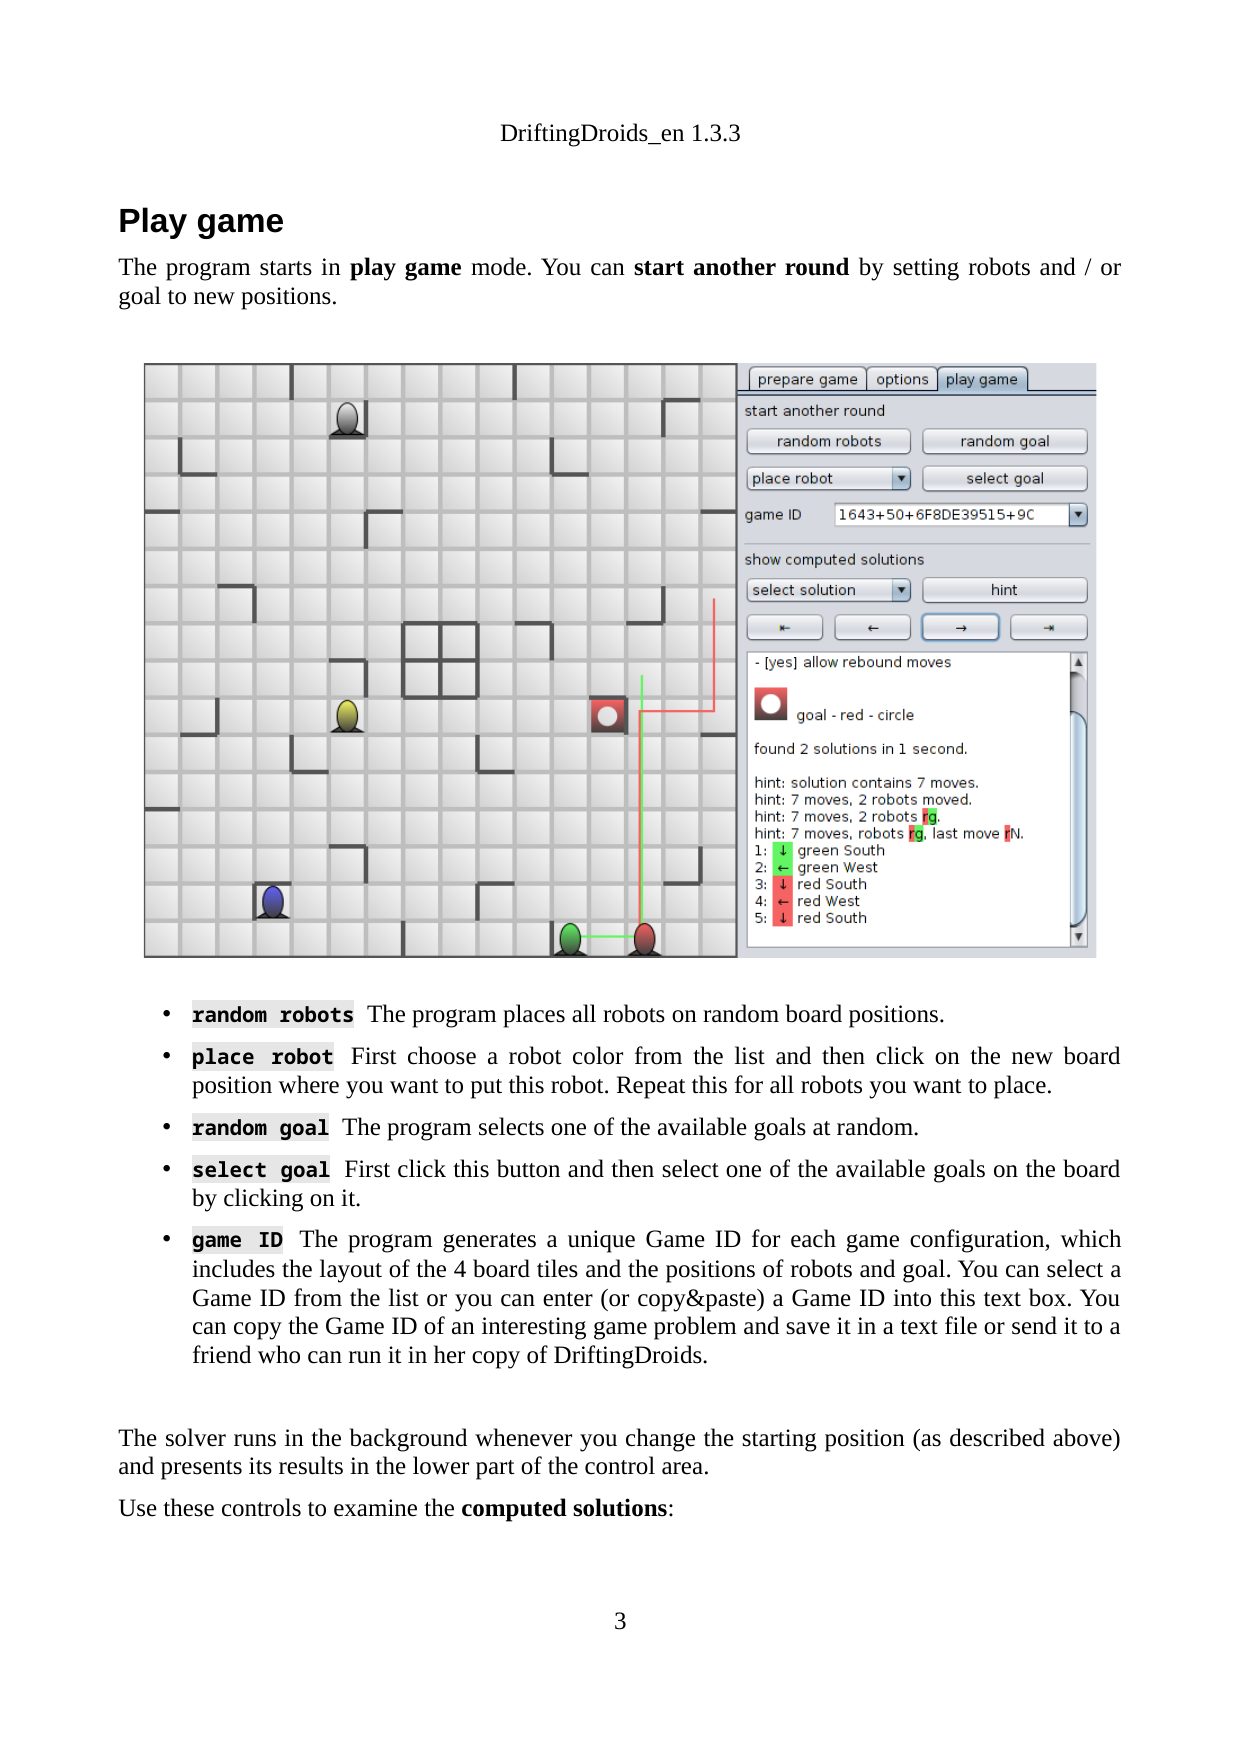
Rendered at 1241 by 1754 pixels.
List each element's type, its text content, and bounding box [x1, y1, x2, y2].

list place robot First choose a robot color from the list and then click on the new board position where you want to put this robot. Repeat this for all robots you want to place. [162, 1041, 1122, 1099]
text The solver runs in the background whenever you change the starting position (as described above) and presents its results in the lower part of the control area. [118, 1423, 1122, 1480]
text Use these controls to examine the computed solutions: [118, 1493, 1122, 1521]
list random robots The program places all robots on random board positions. [162, 999, 1122, 1028]
list random goal The program selects one of the available goals at random. [162, 1112, 1122, 1141]
text The program starts in play game mode. You can start another round by setting robots and / or goal to new positions. [118, 252, 1122, 310]
subtitle Play game [118, 201, 1122, 240]
list game ID The program generates a unique Game ID for each game configuration, which includes the layout of the 4 board tiles and the positions of robots and goal. You can select a Game ID from the list or you can enter (or copy&paste) a Game ID into this text box. You can copy the Game ID of an interesting game problem and save it in a text file or send it to a friend who can run it in her copy of DriftingDroids. [162, 1224, 1122, 1369]
list select goal First click this button and then select one of the available goals on the board by clicking on it. [162, 1154, 1122, 1212]
picture [143, 363, 1097, 958]
